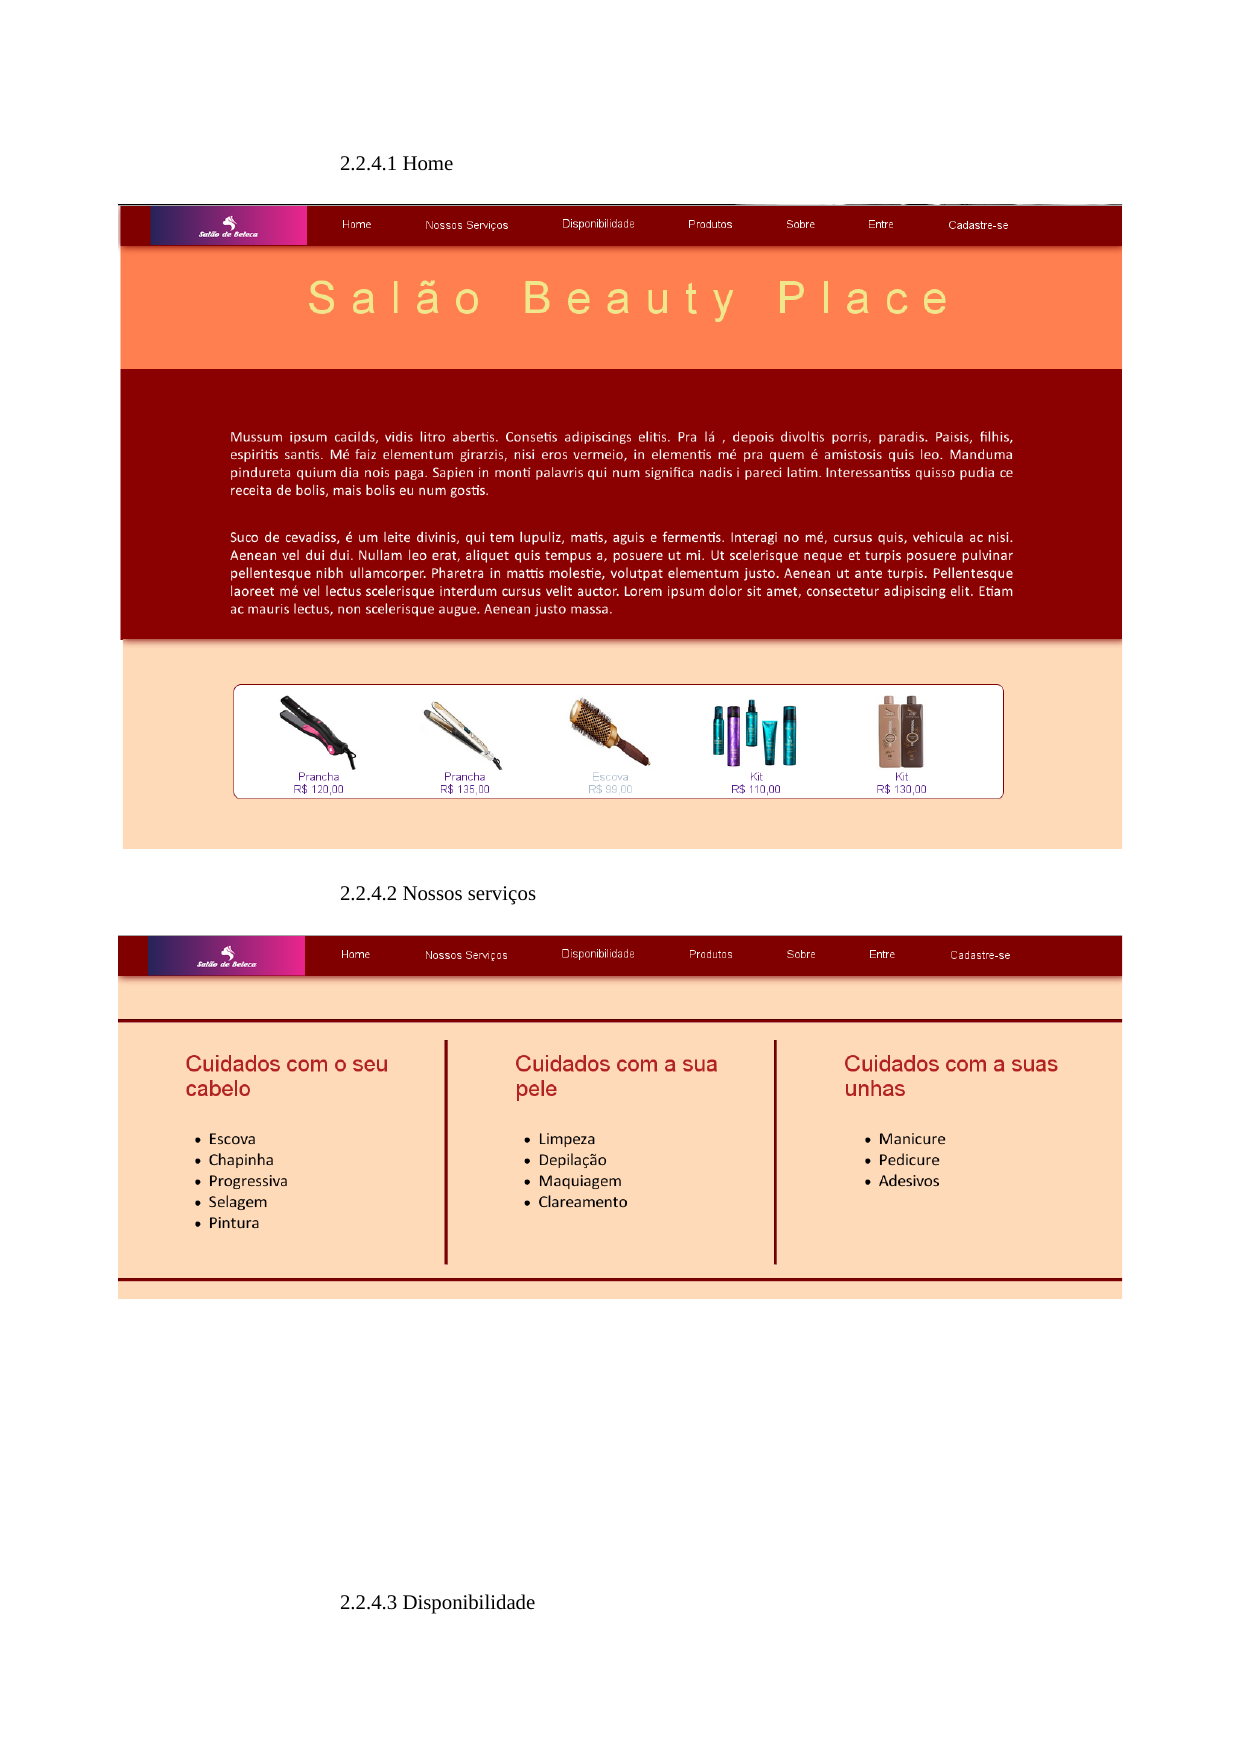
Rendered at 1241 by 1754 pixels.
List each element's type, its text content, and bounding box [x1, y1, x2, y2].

picture [118, 204, 1123, 849]
text 2.2.4.1 Home [118, 147, 1122, 176]
text 2.2.4.3 Disponibilidade [118, 1586, 1122, 1615]
text 2.2.4.2 Nossos serviços [118, 877, 1122, 906]
picture [118, 935, 1123, 1299]
